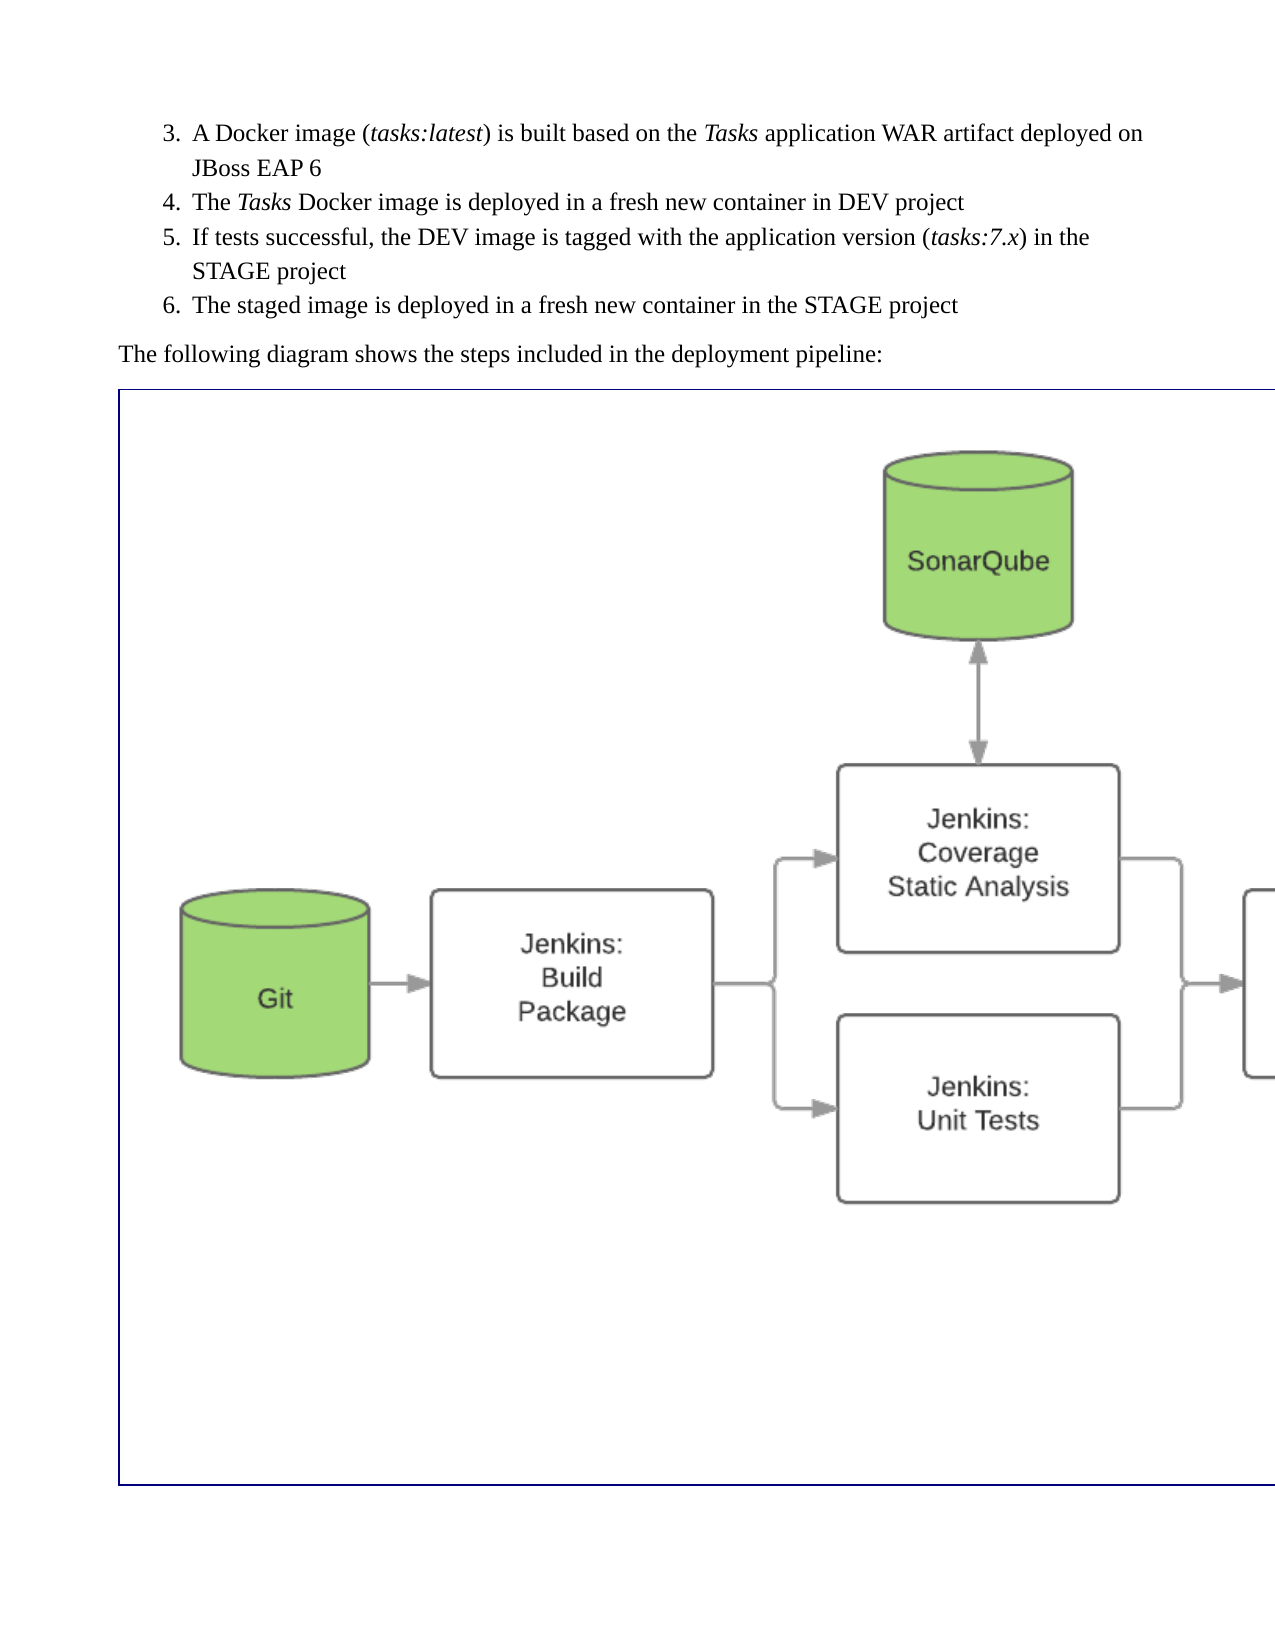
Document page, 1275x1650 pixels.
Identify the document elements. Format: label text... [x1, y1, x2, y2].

list A Docker image (tasks:latest) is built based on the Tasks application WAR artifact deployed on JBoss EAP 6 [162, 118, 1157, 181]
list The staged image is deployed in a fresh new container in the STAGE project [162, 291, 1157, 319]
list If tests successful, the DEV image is tagged with the application version (tasks:7.x) in the STAGE project [162, 222, 1157, 285]
picture [120, 390, 1275, 1484]
text The following diagram shows the steps included in the deployment pipeline: [118, 339, 1157, 368]
list The Tasks Docker image is deployed in a fresh new container in DEV project [162, 187, 1157, 216]
